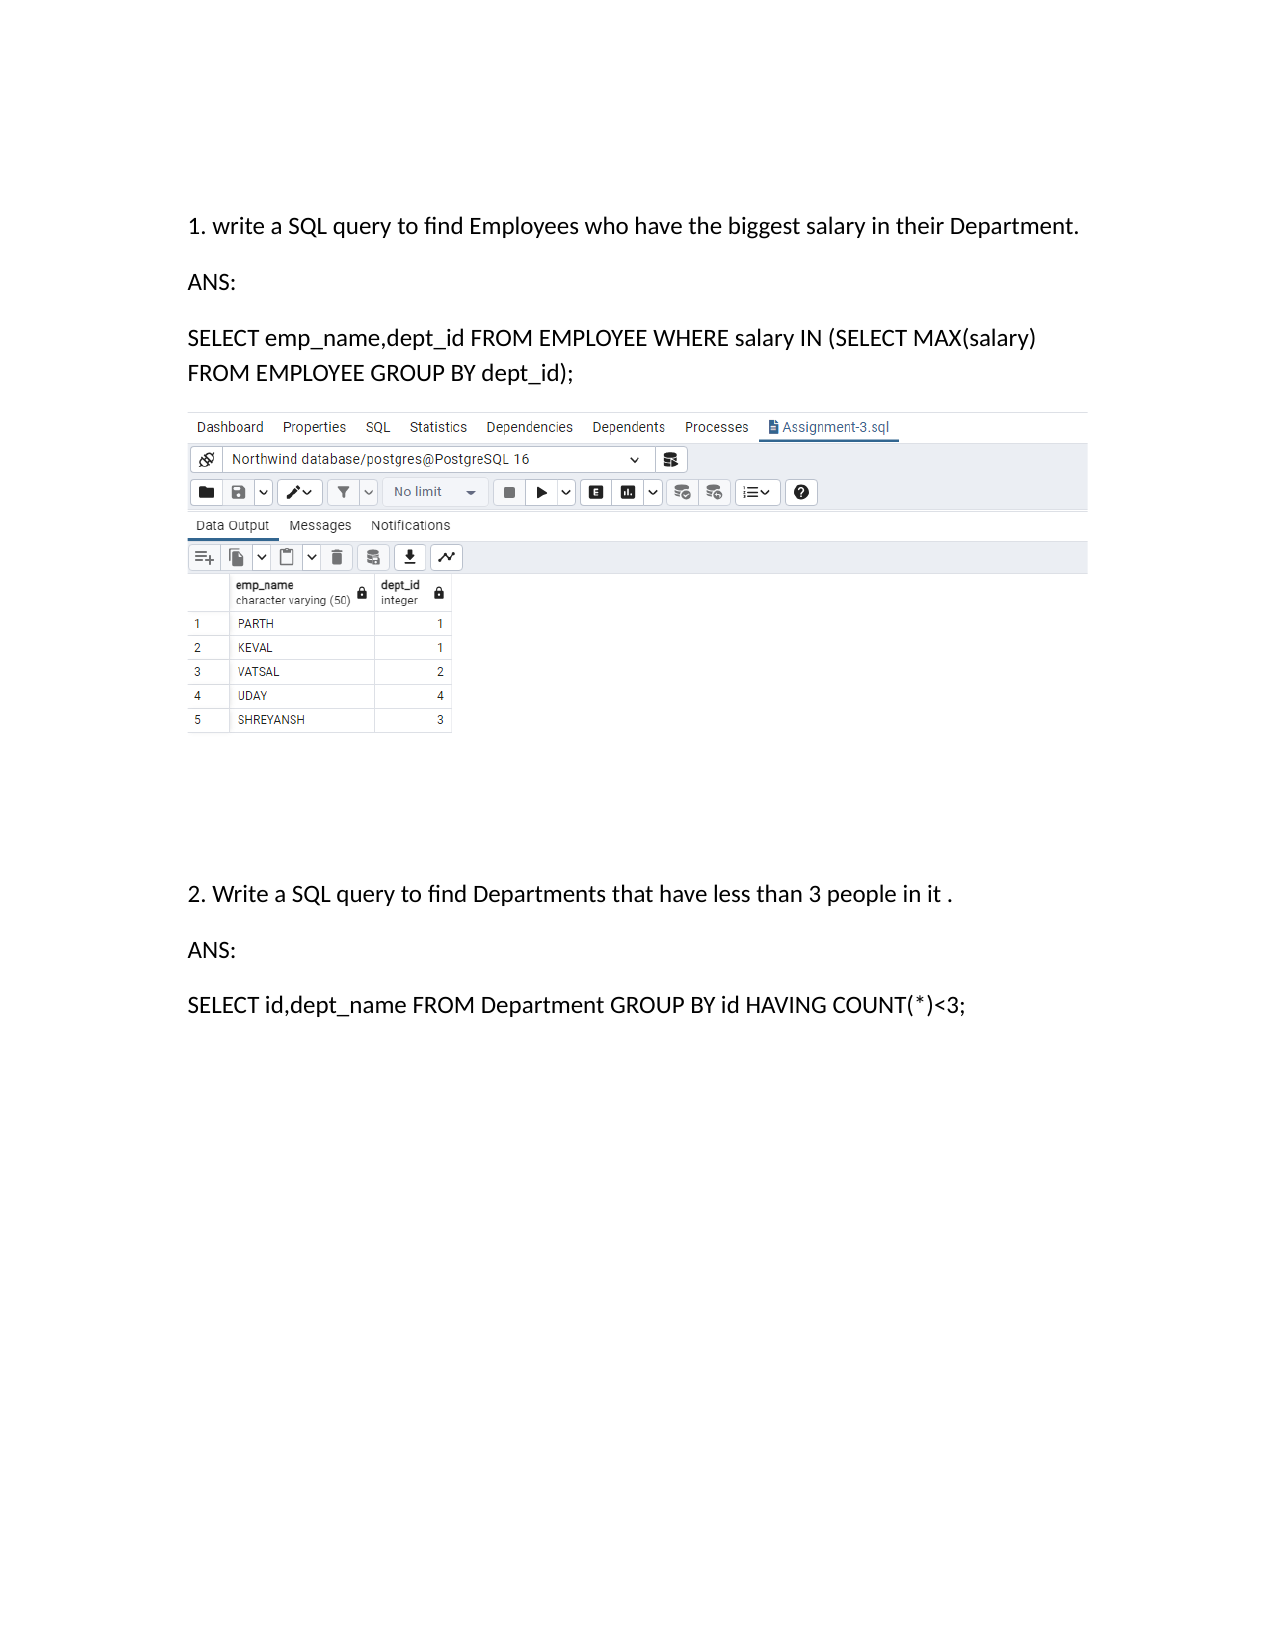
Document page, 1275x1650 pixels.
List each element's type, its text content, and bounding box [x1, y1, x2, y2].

text SELECT id,dept_name FROM Department GROUP BY id HAVING COUNT(*)<3; [187, 990, 1087, 1020]
text ANS: [187, 266, 1087, 296]
picture [187, 412, 1088, 795]
text ANS: [187, 934, 1087, 964]
text 1. write a SQL query to find Employees who have the biggest salary in their Department. [187, 210, 1087, 241]
text SELECT emp_name,dept_id FROM EMPLOYEE WHERE salary IN (SELECT MAX(salary) FROM EMPLOYEE GROUP BY dept_id); [187, 322, 1087, 387]
text 2. Write a SQL query to find Departments that have less than 3 people in it . [187, 878, 1087, 908]
